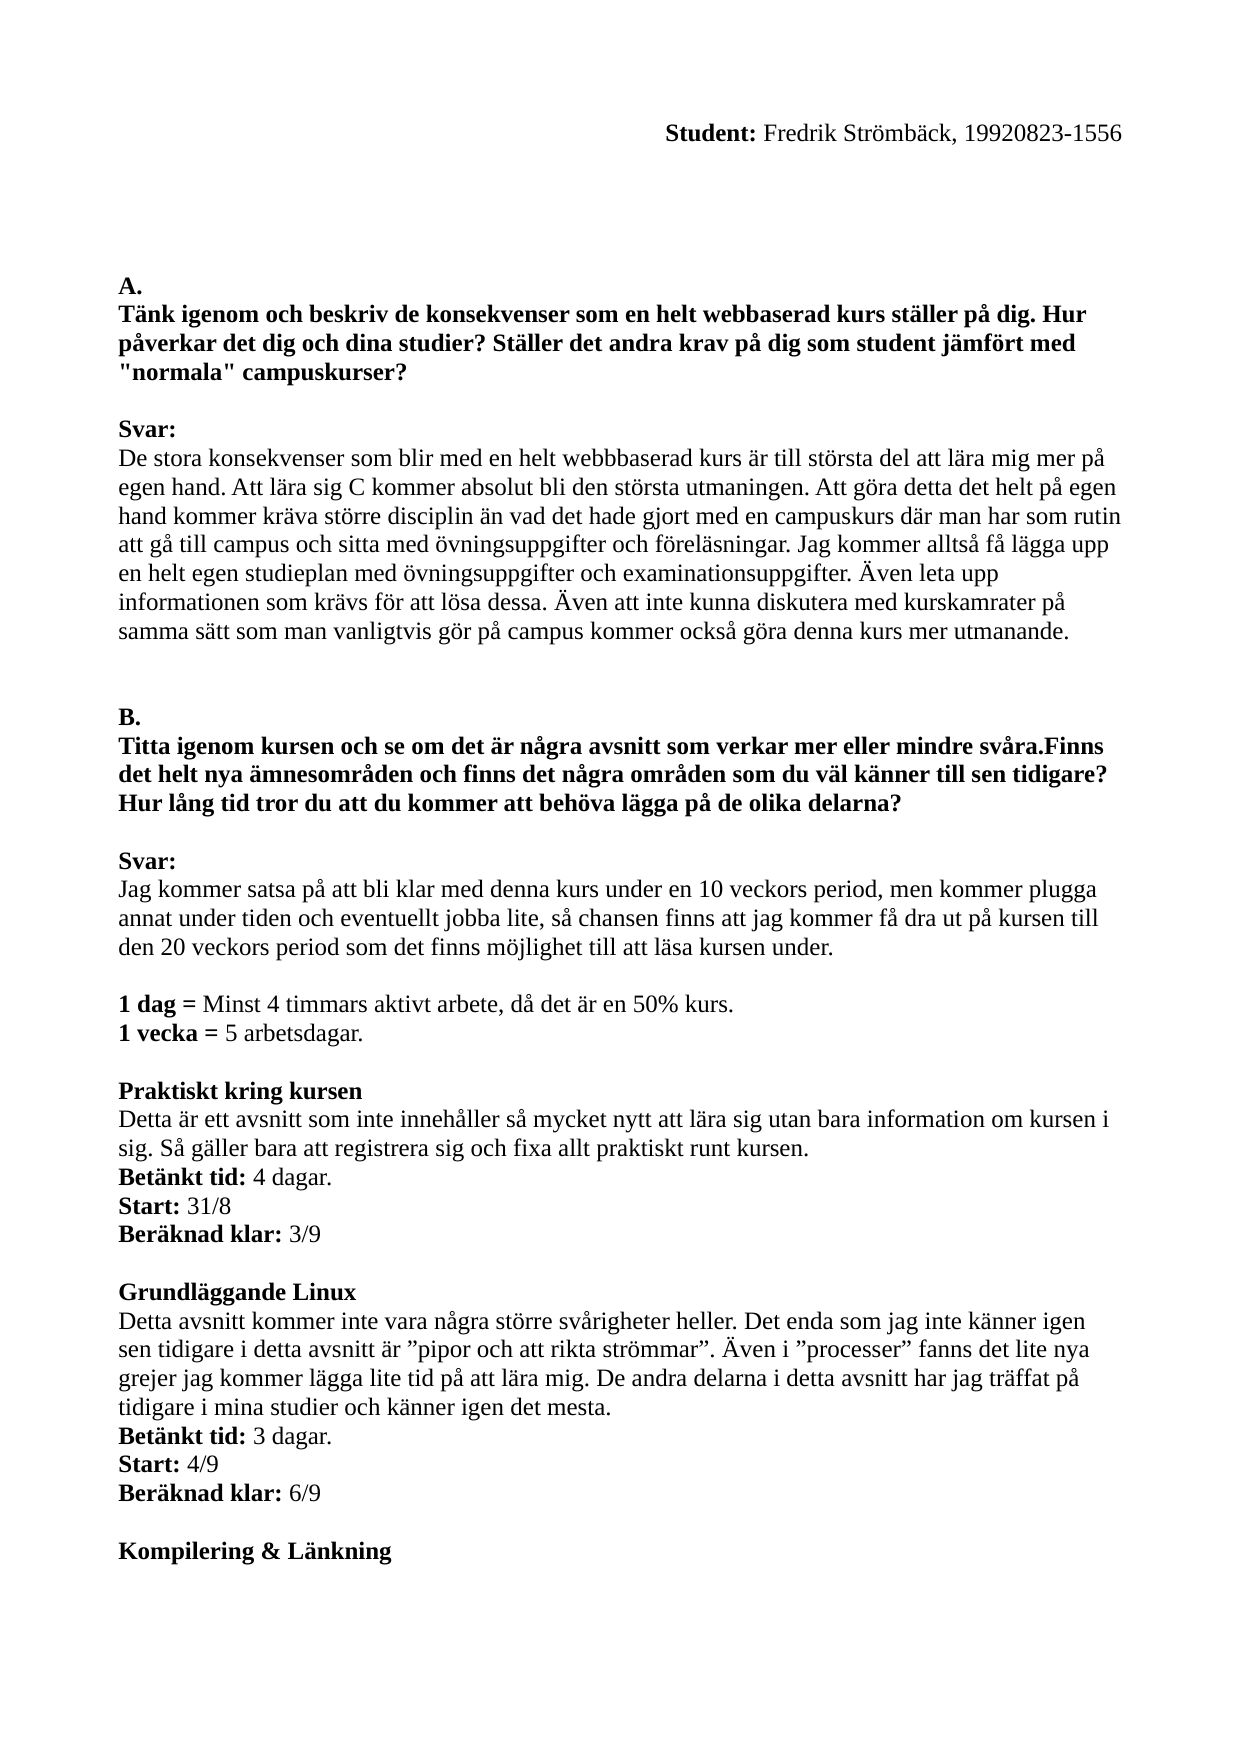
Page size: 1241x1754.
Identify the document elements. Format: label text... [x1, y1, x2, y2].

text B. Titta igenom kursen och se om det är några avsnitt som verkar mer eller mindre svåra.Finns det helt nya ämnesområden och finns det några områden som du väl känner till sen tidigare? Hur lång tid tror du att du kommer att behöva lägga på de olika delarna? [118, 702, 1122, 817]
text 1 dag = Minst 4 timmars aktivt arbete, då det är en 50% kurs. [118, 989, 1122, 1018]
text A. Tänk igenom och beskriv de konsekvenser som en helt webbaserad kurs ställer på dig. Hur påverkar det dig och dina studier? Ställer det andra krav på dig som student jämfört med "normala" campuskurser? [118, 271, 1122, 386]
text Betänkt tid: 4 dagar. [118, 1162, 1122, 1191]
text Student: Fredrik Strömbäck, 19920823-1556 [118, 118, 1122, 147]
text Start: 31/8 [118, 1191, 1122, 1219]
text Svar: [118, 414, 1122, 443]
text Betänkt tid: 3 dagar. [118, 1421, 1122, 1449]
text Beräknad klar: 6/9 [118, 1478, 1122, 1507]
text Svar: [118, 846, 1122, 874]
text Jag kommer satsa på att bli klar med denna kurs under en 10 veckors period, men kommer plugga annat under tiden och eventuellt jobba lite, så chansen finns att jag kommer få dra ut på kursen till den 20 veckors period som det finns möjlighet till att läsa kursen under. [118, 874, 1122, 961]
text Start: 4/9 [118, 1449, 1122, 1478]
text Kompilering & Länkning [118, 1536, 1122, 1564]
text Praktiskt kring kursen [118, 1076, 1122, 1104]
text Detta är ett avsnitt som inte innehåller så mycket nytt att lära sig utan bara information om kursen i sig. Så gäller bara att registrera sig och fixa allt praktiskt runt kursen. [118, 1104, 1122, 1162]
text Grundläggande Linux [118, 1277, 1122, 1306]
text Detta avsnitt kommer inte vara några större svårigheter heller. Det enda som jag inte känner igen sen tidigare i detta avsnitt är ”pipor och att rikta strömmar”. Även i ”processer” fanns det lite nya grejer jag kommer lägga lite tid på att lära mig. De andra delarna i detta avsnitt har jag träffat på tidigare i mina studier och känner igen det mesta. [118, 1306, 1122, 1421]
text De stora konsekvenser som blir med en helt webbbaserad kurs är till största del att lära mig mer på egen hand. Att lära sig C kommer absolut bli den största utmaningen. Att göra detta det helt på egen hand kommer kräva större disciplin än vad det hade gjort med en campuskurs där man har som rutin att gå till campus och sitta med övningsuppgifter och föreläsningar. Jag kommer alltså få lägga upp en helt egen studieplan med övningsuppgifter och examinationsuppgifter. Även leta upp informationen som krävs för att lösa dessa. Även att inte kunna diskutera med kurskamrater på samma sätt som man vanligtvis gör på campus kommer också göra denna kurs mer utmanande. [118, 443, 1122, 644]
text 1 vecka = 5 arbetsdagar. [118, 1018, 1122, 1047]
text Beräknad klar: 3/9 [118, 1219, 1122, 1248]
